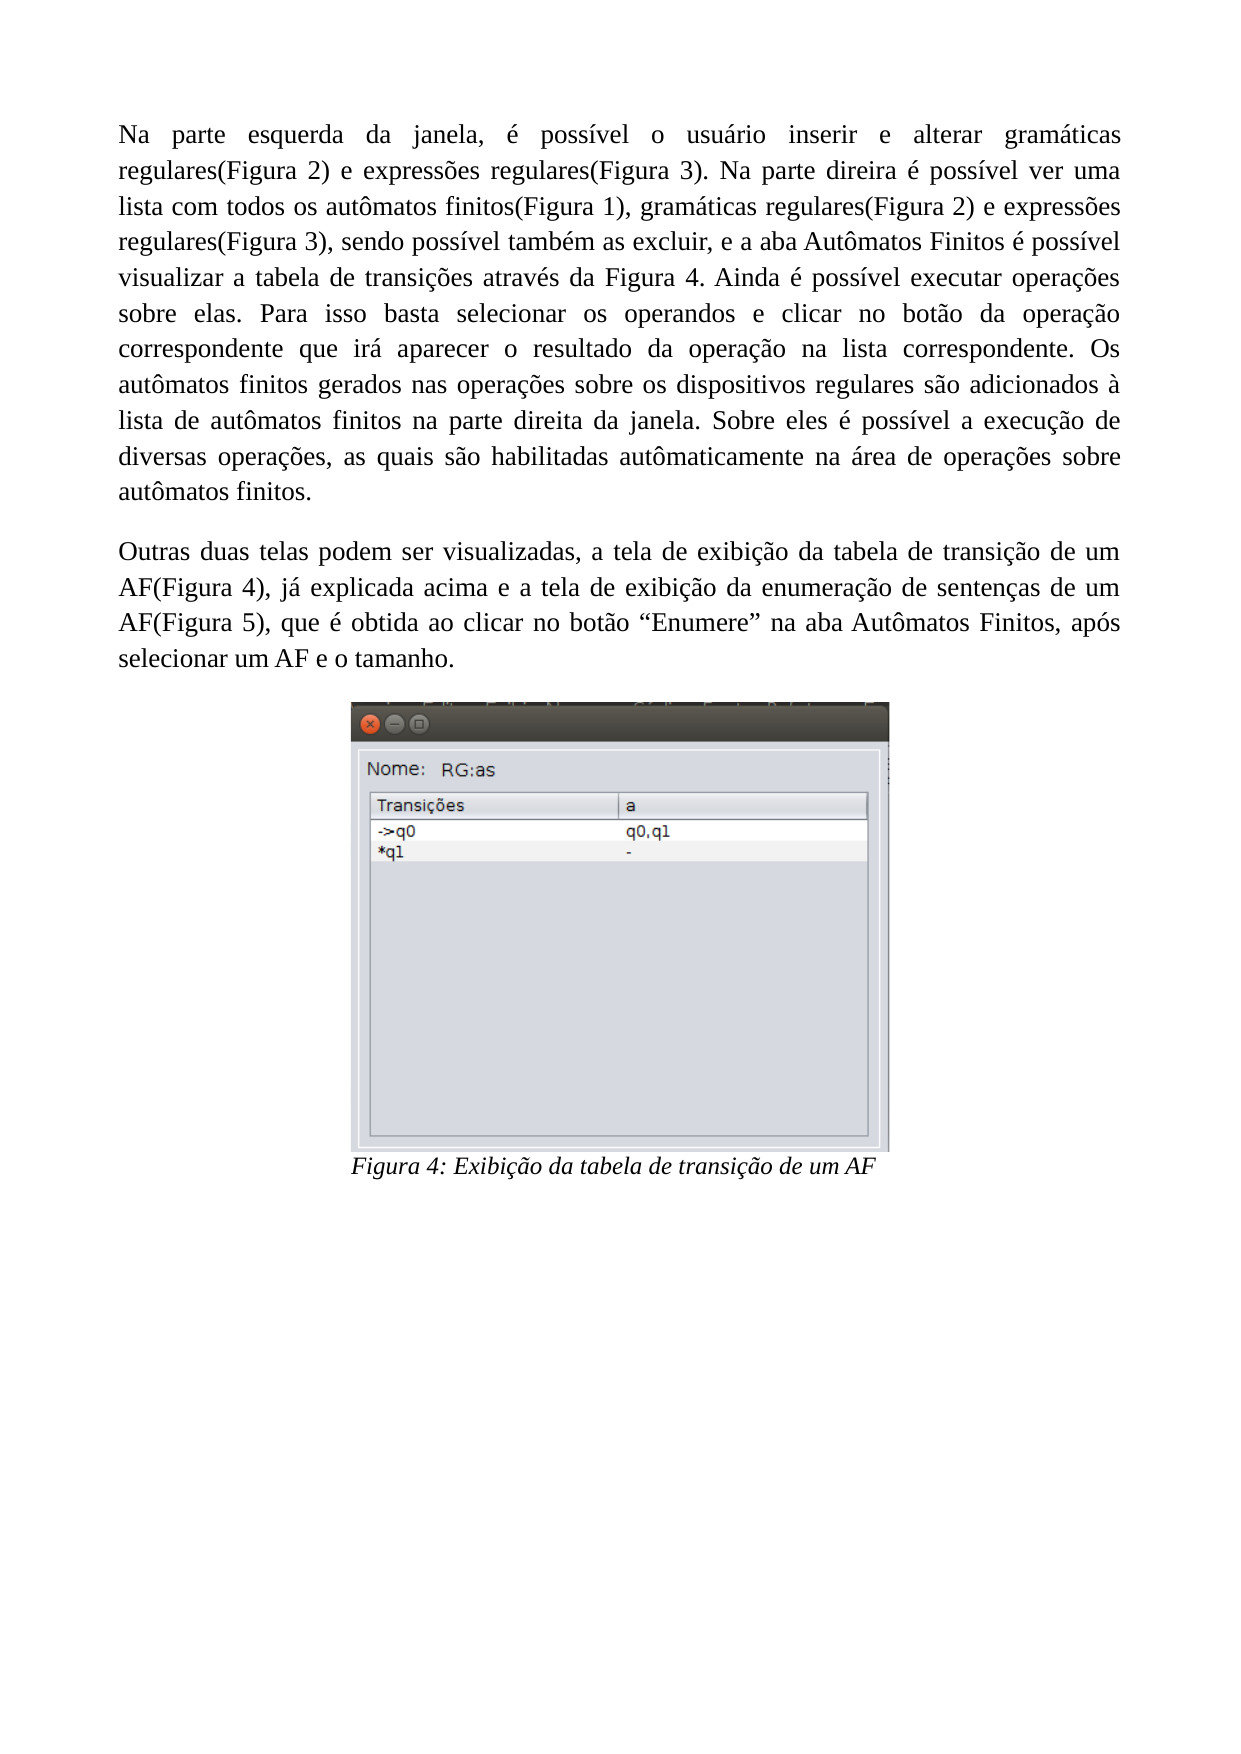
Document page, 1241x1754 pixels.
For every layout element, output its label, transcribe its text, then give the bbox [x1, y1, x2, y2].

text Na parte esquerda da janela, é possível o usuário inserir e alterar gramáticas regulares(Figura 2) e expressões regulares(Figura 3). Na parte direira é possível ver uma lista com todos os autômatos finitos(Figura 1), gramáticas regulares(Figura 2) e expressões regulares(Figura 3), sendo possível também as excluir, e a aba Autômatos Finitos é possível visualizar a tabela de transições através da Figura 4. Ainda é possível executar operações sobre elas. Para isso basta selecionar os operandos e clicar no botão da operação correspondente que irá aparecer o resultado da operação na lista correspondente. Os autômatos finitos gerados nas operações sobre os dispositivos regulares são adicionados à lista de autômatos finitos na parte direita da janela. Sobre eles é possível a execução de diversas operações, as quais são habilitadas autômaticamente na área de operações sobre autômatos finitos. [118, 118, 1122, 507]
text Outras duas telas podem ser visualizadas, a tela de exibição da tabela de transição de um AF(Figura 4), já explicada acima e a tela de exibição da enumeração de sentenças de um AF(Figura 5), que é obtida ao clicar no botão “Enumere” na aba Autômatos Finitos, após selecionar um AF e o tamanho. [118, 535, 1122, 673]
picture [350, 702, 444, 1152]
text Figura 4: Exibição da tabela de transição de um AF [351, 702, 889, 1180]
